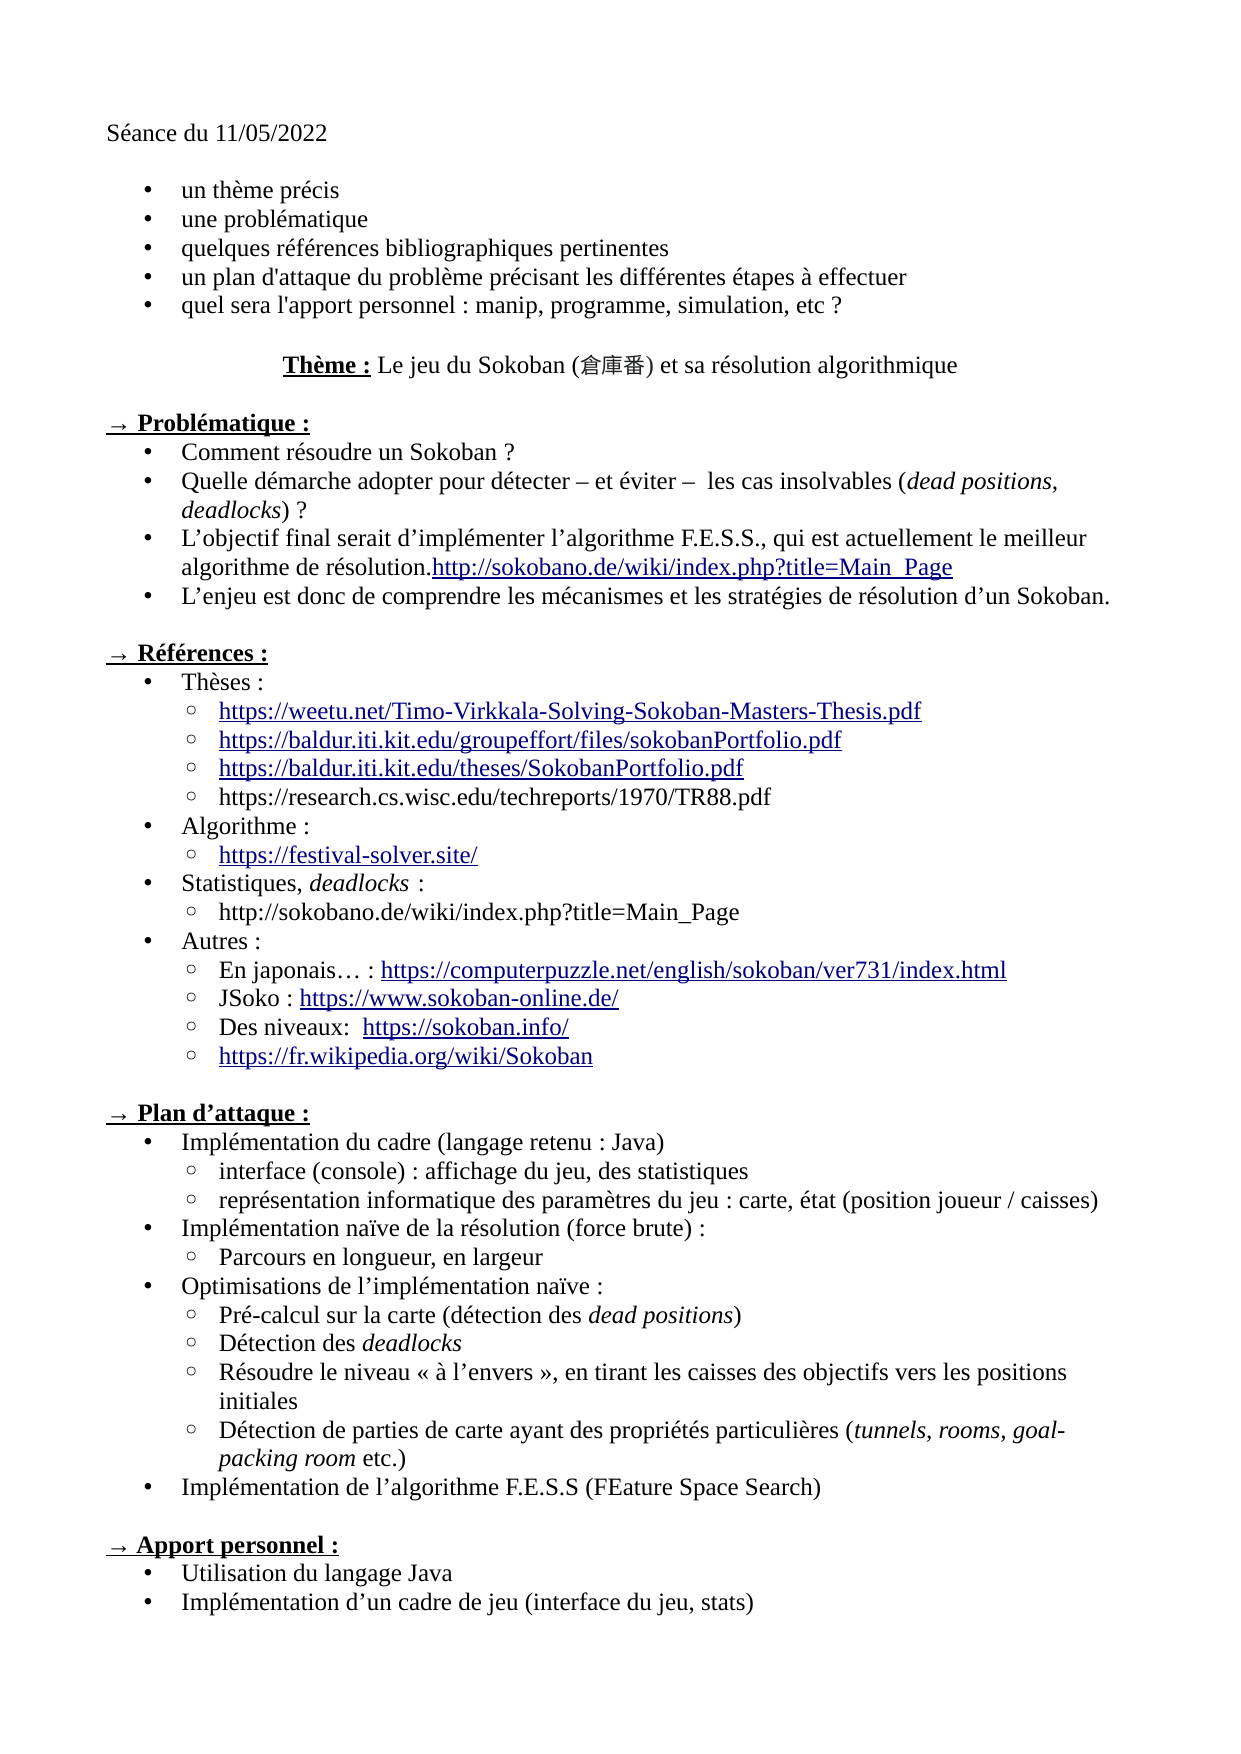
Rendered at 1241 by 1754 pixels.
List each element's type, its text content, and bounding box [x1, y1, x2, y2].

list Détection des deadlocks [181, 1328, 1134, 1357]
list quelques références bibliographiques pertinentes [144, 233, 1134, 262]
list quel sera l'apport personnel : manip, programme, simulation, etc ? [144, 291, 1134, 319]
list Optimisations de l’implémentation naïve : [144, 1271, 1134, 1300]
list Implémentation de l’algorithme F.E.S.S (FEature Space Search) [144, 1472, 1134, 1501]
list L’enjeu est donc de comprendre les mécanismes et les stratégies de résolution d’un Sokoban. [144, 581, 1134, 610]
list Des niveaux: https://sokoban.info/ [181, 1012, 1134, 1041]
list un plan d'attaque du problème précisant les différentes étapes à effectuer [144, 262, 1134, 291]
text → Problématique : [106, 408, 1134, 437]
list Détection de parties de carte ayant des propriétés particulières (tunnels, rooms, goal-packing room etc.) [181, 1415, 1134, 1472]
list un thème précis [144, 176, 1134, 204]
text → Apport personnel : [106, 1530, 1134, 1558]
list représentation informatique des paramètres du jeu : carte, état (position joueur / caisses) [181, 1185, 1134, 1213]
list Comment résoudre un Sokoban ? [144, 437, 1134, 466]
list Implémentation naïve de la résolution (force brute) : [144, 1213, 1134, 1242]
list En japonais… : https://computerpuzzle.net/english/sokoban/ver731/index.html [181, 955, 1134, 983]
list https://weetu.net/Timo-Virkkala-Solving-Sokoban-Masters-Thesis.pdf [181, 696, 1134, 725]
list Statistiques, deadlocks : [144, 868, 1134, 897]
list Algorithme : [144, 811, 1134, 840]
list interface (console) : affichage du jeu, des statistiques [181, 1156, 1134, 1185]
list L’objectif final serait d’implémenter l’algorithme F.E.S.S., qui est actuellement le meilleur algorithme de résolution.http://sokobano.de/wiki/index.php?title=Main_Page [144, 523, 1134, 581]
list https://research.cs.wisc.edu/techreports/1970/TR88.pdf [181, 782, 1134, 811]
list Parcours en longueur, en largeur [181, 1242, 1134, 1271]
list http://sokobano.de/wiki/index.php?title=Main_Page [181, 897, 1134, 926]
text Séance du 11/05/2022 [106, 118, 1134, 147]
text → Références : [106, 638, 1134, 667]
list Implémentation du cadre (langage retenu : Java) [144, 1127, 1134, 1156]
text Thème : Le jeu du Sokoban (倉庫番) et sa résolution algorithmique [106, 348, 1134, 380]
list une problématique [144, 204, 1134, 233]
list Thèses : [144, 667, 1134, 696]
list https://fr.wikipedia.org/wiki/Sokoban [181, 1041, 1134, 1070]
list Quelle démarche adopter pour détecter – et éviter – les cas insolvables (dead positions, deadlocks) ? [144, 466, 1134, 523]
text → Plan d’attaque : [106, 1098, 1134, 1127]
list https://baldur.iti.kit.edu/theses/SokobanPortfolio.pdf [181, 753, 1134, 782]
list Utilisation du langage Java [144, 1558, 1134, 1587]
list Résoudre le niveau « à l’envers », en tirant les caisses des objectifs vers les positions initiales [181, 1357, 1134, 1415]
list https://festival-solver.site/ [181, 840, 1134, 868]
list Pré-calcul sur la carte (détection des dead positions) [181, 1300, 1134, 1328]
list Autres : [144, 926, 1134, 955]
list JSoko : https://www.sokoban-online.de/ [181, 983, 1134, 1012]
list https://baldur.iti.kit.edu/groupeffort/files/sokobanPortfolio.pdf [181, 725, 1134, 753]
list Implémentation d’un cadre de jeu (interface du jeu, stats) [144, 1587, 1134, 1616]
